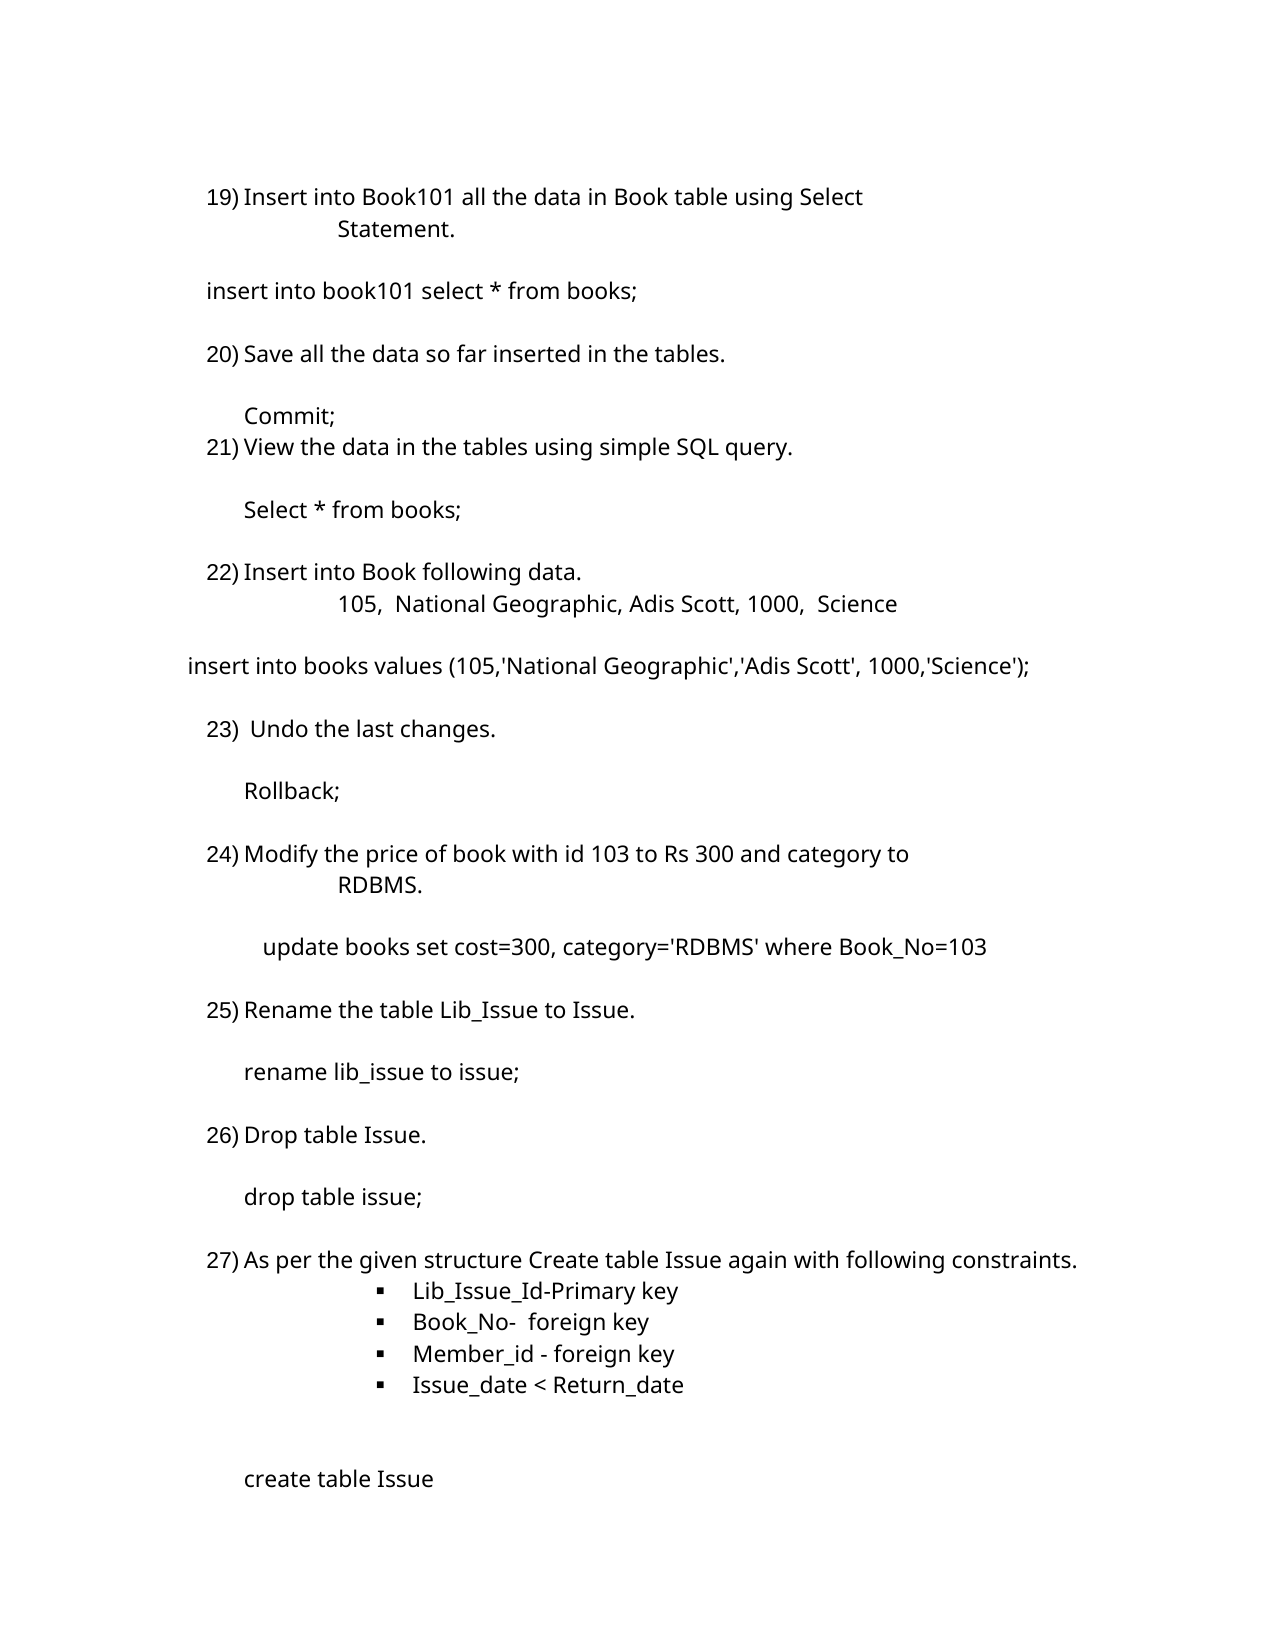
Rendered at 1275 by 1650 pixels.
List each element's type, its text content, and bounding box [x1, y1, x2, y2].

text Statement. [300, 212, 1106, 244]
list Insert into Book following data. [206, 556, 1106, 587]
text Select * from books; [244, 494, 1106, 525]
text insert into books values (105,'National Geographic','Adis Scott', 1000,'Science'); [187, 650, 1106, 681]
list Issue_date < Return_date [375, 1369, 1106, 1400]
list Save all the data so far inserted in the tables. [206, 337, 1106, 369]
text RDBMS. [300, 869, 1106, 900]
list Rename the table Lib_Issue to Issue. [206, 994, 1106, 1025]
list View the data in the tables using simple SQL query. [206, 431, 1106, 462]
list Book_No- foreign key [375, 1306, 1106, 1337]
text Commit; [244, 400, 1106, 431]
list Undo the last changes. [206, 712, 1106, 744]
text create table Issue [244, 1462, 1106, 1494]
list Lib_Issue_Id-Primary key [375, 1275, 1106, 1306]
text 105, National Geographic, Adis Scott, 1000, Science [262, 587, 1106, 619]
list Member_id - foreign key [375, 1337, 1106, 1369]
list Modify the price of book with id 103 to Rs 300 and category to [206, 837, 1106, 869]
text insert into book101 select * from books; [187, 275, 1106, 306]
text rename lib_issue to issue; [244, 1056, 1106, 1087]
list As per the given structure Create table Issue again with following constraints. [206, 1244, 1106, 1275]
list Drop table Issue. [206, 1119, 1106, 1150]
text update books set cost=300, category='RDBMS' where Book_No=103 [187, 931, 1106, 962]
text Rollback; [244, 775, 1106, 806]
text drop table issue; [244, 1181, 1106, 1212]
list Insert into Book101 all the data in Book table using Select [206, 181, 1106, 212]
